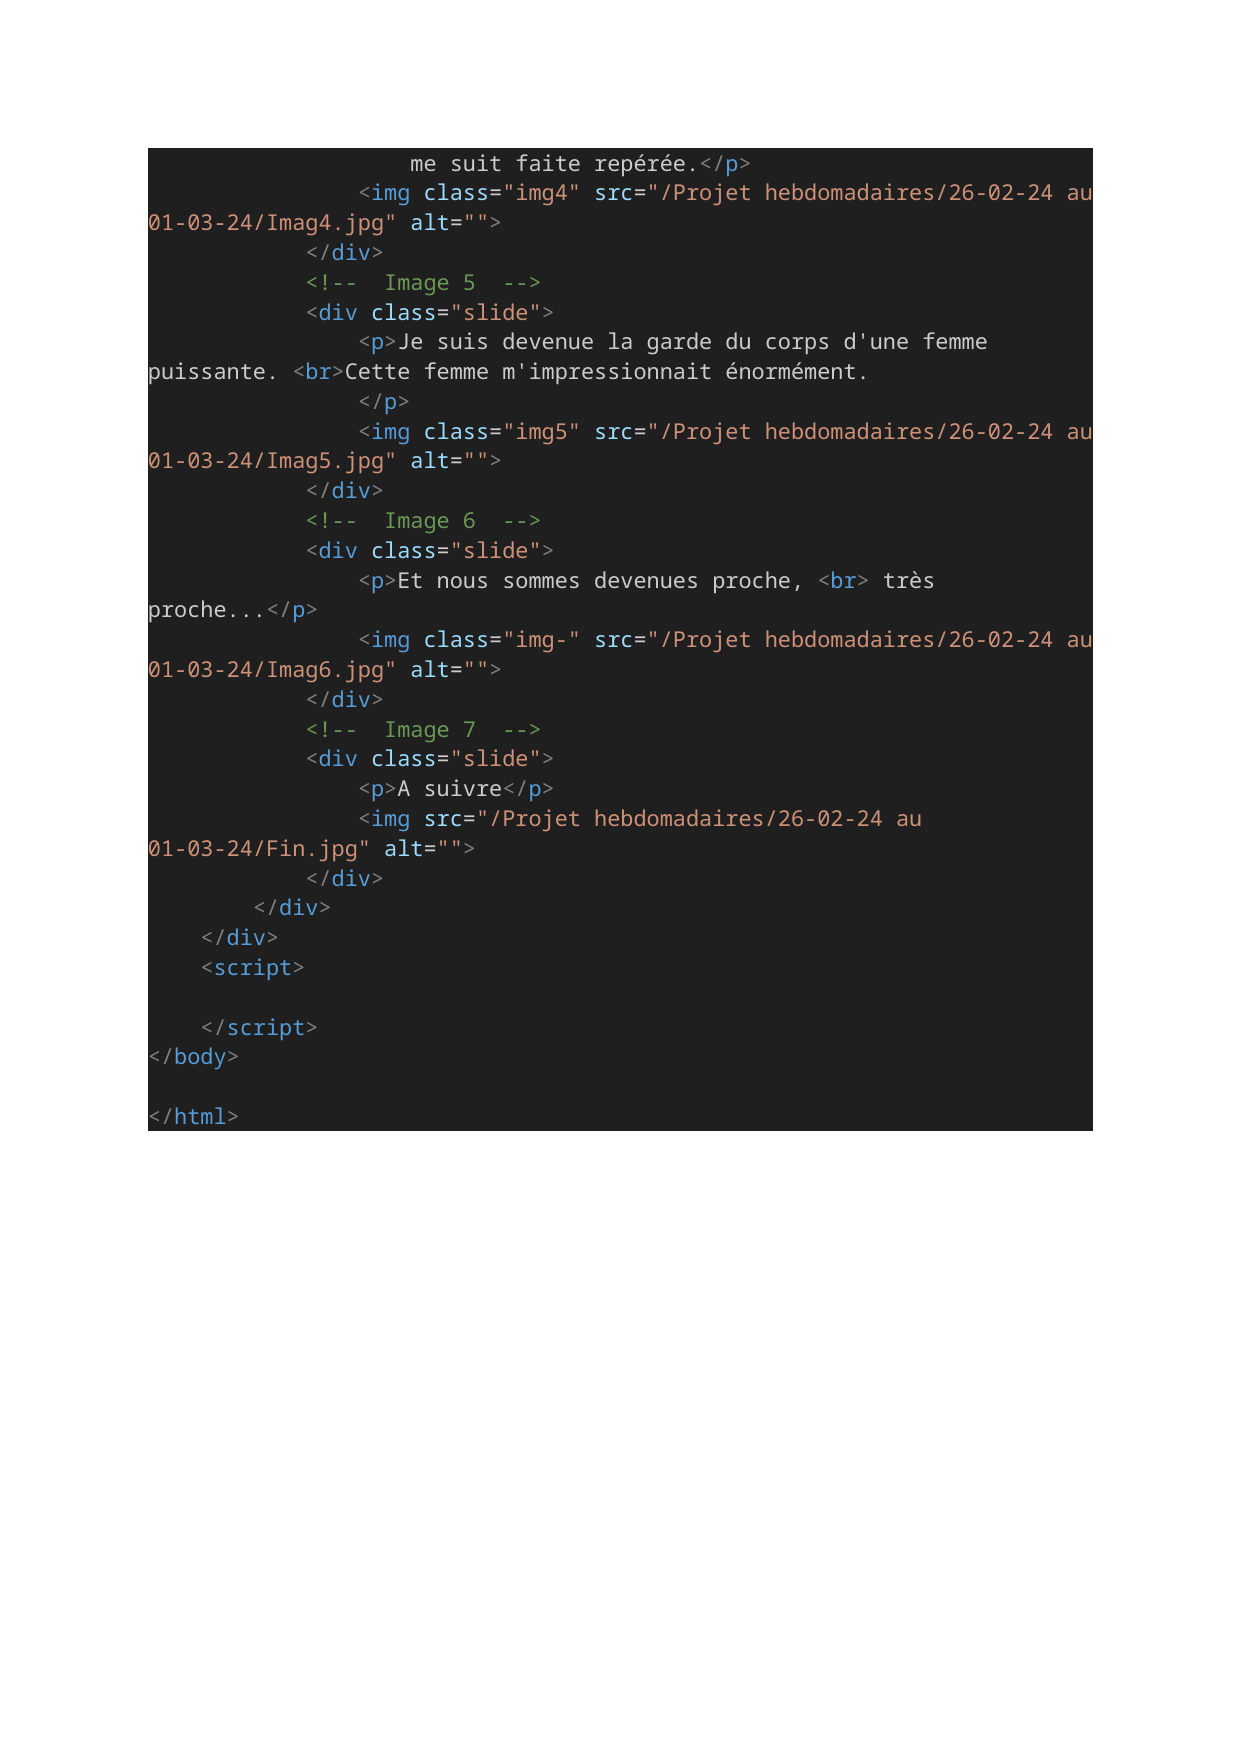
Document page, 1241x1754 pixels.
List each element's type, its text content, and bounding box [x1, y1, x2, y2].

text <img class="img-" src="/Projet hebdomadaires/26-02-24 au 01-03-24/Imag6.jpg" alt=""> [148, 624, 1093, 684]
text <p>Et nous sommes devenues proche, <br> très proche...</p> [148, 565, 1093, 624]
text <p>A suivre</p> [148, 773, 1093, 803]
text </html> [148, 1101, 1093, 1131]
text <!-- Image 7 --> [148, 714, 1093, 743]
text <p>Je suis devenue la garde du corps d'une femme puissante. <br>Cette femme m'impressionnait énormément. [148, 326, 1093, 386]
text </body> [148, 1041, 1093, 1071]
text <div class="slide"> [148, 297, 1093, 326]
text </div> [148, 684, 1093, 714]
text </div> [148, 475, 1093, 505]
text </script> [148, 1012, 1093, 1041]
text <img class="img5" src="/Projet hebdomadaires/26-02-24 au 01-03-24/Imag5.jpg" alt=""> [148, 416, 1093, 475]
text </div> [148, 237, 1093, 267]
text <script> [148, 952, 1093, 982]
text <div class="slide"> [148, 743, 1093, 773]
text <div class="slide"> [148, 535, 1093, 565]
text me suit faite repérée.</p> [148, 148, 1093, 177]
text <img src="/Projet hebdomadaires/26-02-24 au 01-03-24/Fin.jpg" alt=""> [148, 803, 1093, 863]
text <img class="img4" src="/Projet hebdomadaires/26-02-24 au 01-03-24/Imag4.jpg" alt=""> [148, 177, 1093, 237]
text </div> [148, 922, 1093, 952]
text </div> [148, 892, 1093, 922]
text </div> [148, 863, 1093, 892]
text </p> [148, 386, 1093, 416]
text <!-- Image 5 --> [148, 267, 1093, 297]
text <!-- Image 6 --> [148, 505, 1093, 535]
